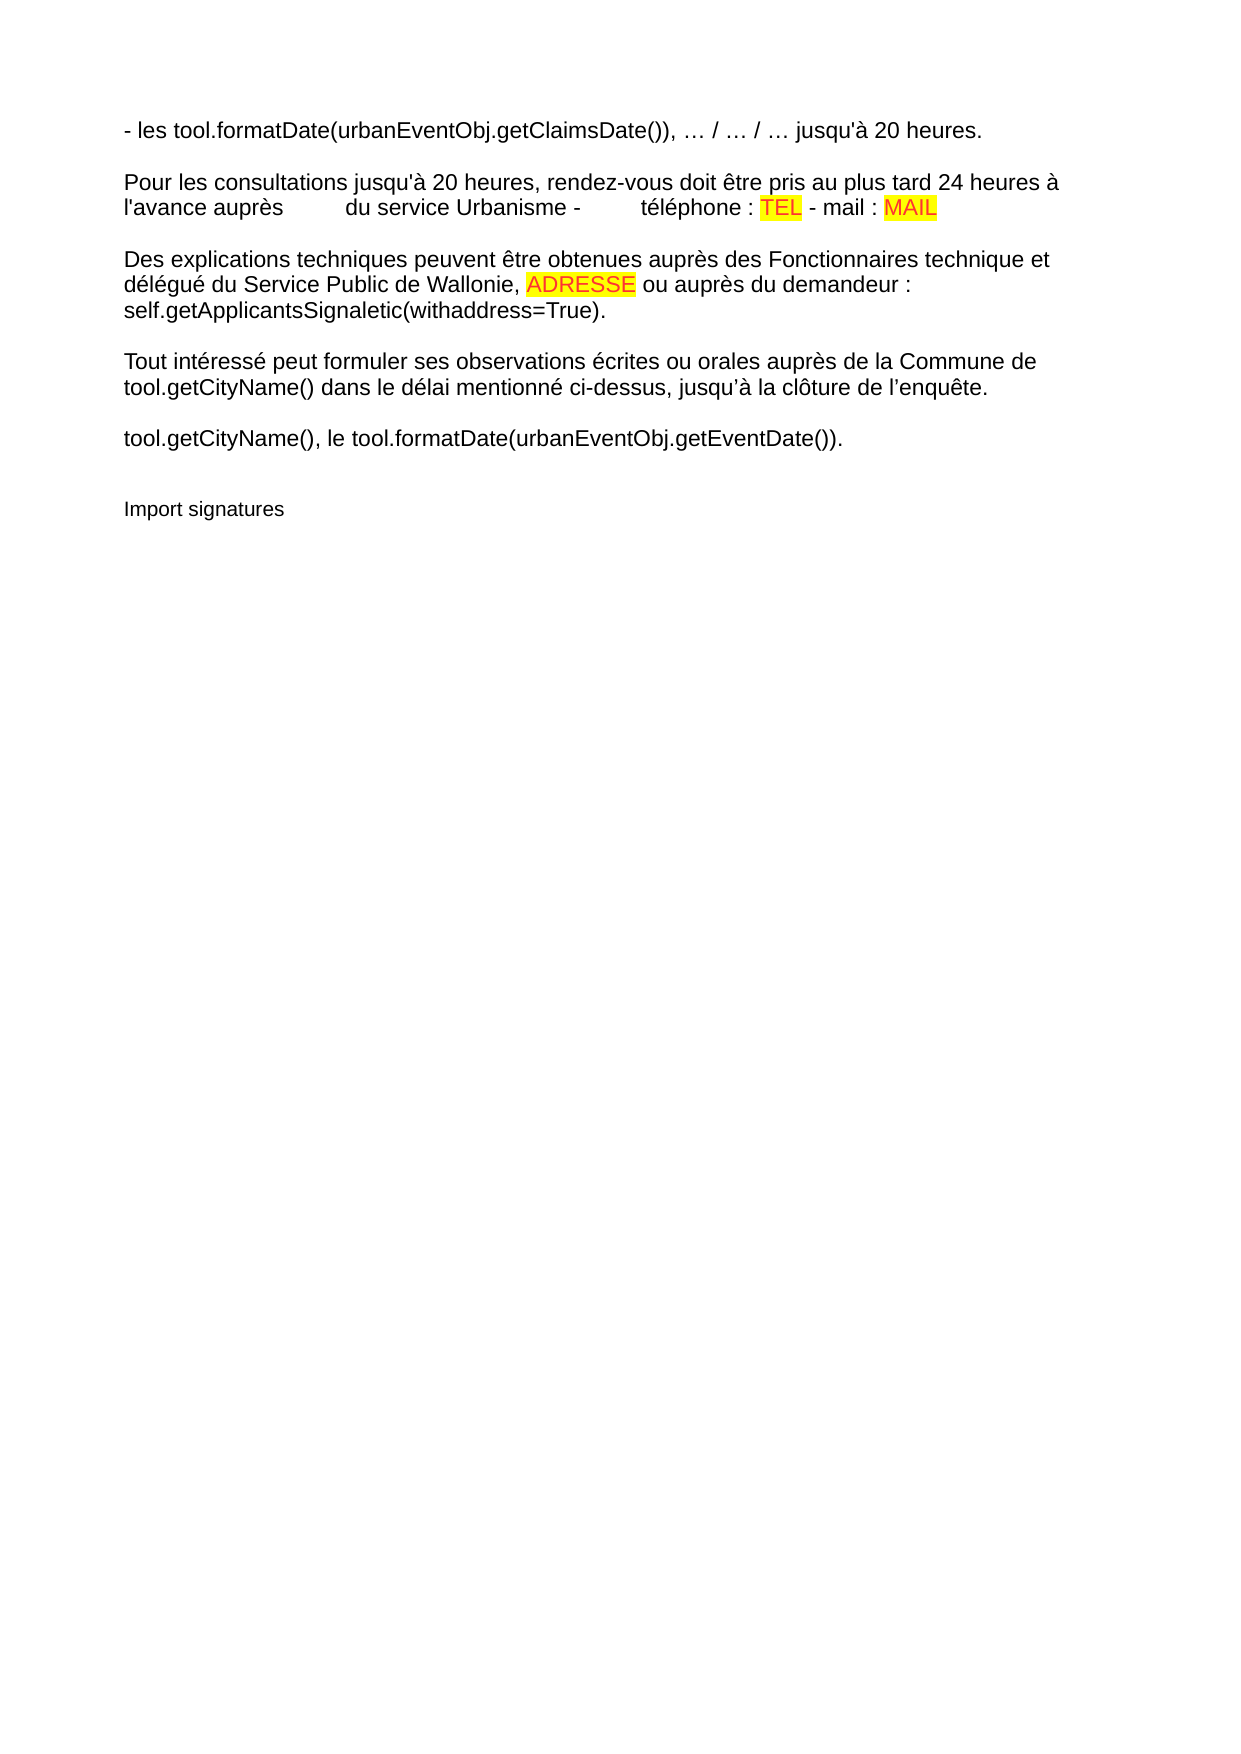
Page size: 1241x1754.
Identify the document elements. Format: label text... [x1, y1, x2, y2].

text Tout intéressé peut formuler ses observations écrites ou orales auprès de la Commune de tool.getCityName() dans le délai mentionné ci-dessus, jusqu’à la clôture de l’enquête. [123, 349, 1122, 400]
text Des explications techniques peuvent être obtenues auprès des Fonctionnaires technique et délégué du Service Public de Wallonie, ADRESSE ou auprès du demandeur : self.getApplicantsSignaletic(withaddress=True). [123, 246, 1122, 323]
text tool.getCityName(), le tool.formatDate(urbanEventObj.getEventDate()). [123, 426, 1122, 451]
text - les tool.formatDate(urbanEventObj.getClaimsDate()), … / … / … jusqu'à 20 heures. [123, 118, 1122, 144]
text Import signatures [123, 498, 1122, 521]
text Pour les consultations jusqu'à 20 heures, rendez-vous doit être pris au plus tard 24 heures à l'avance auprès du service Urbanisme - téléphone : TEL - mail : MAIL [123, 169, 1122, 221]
